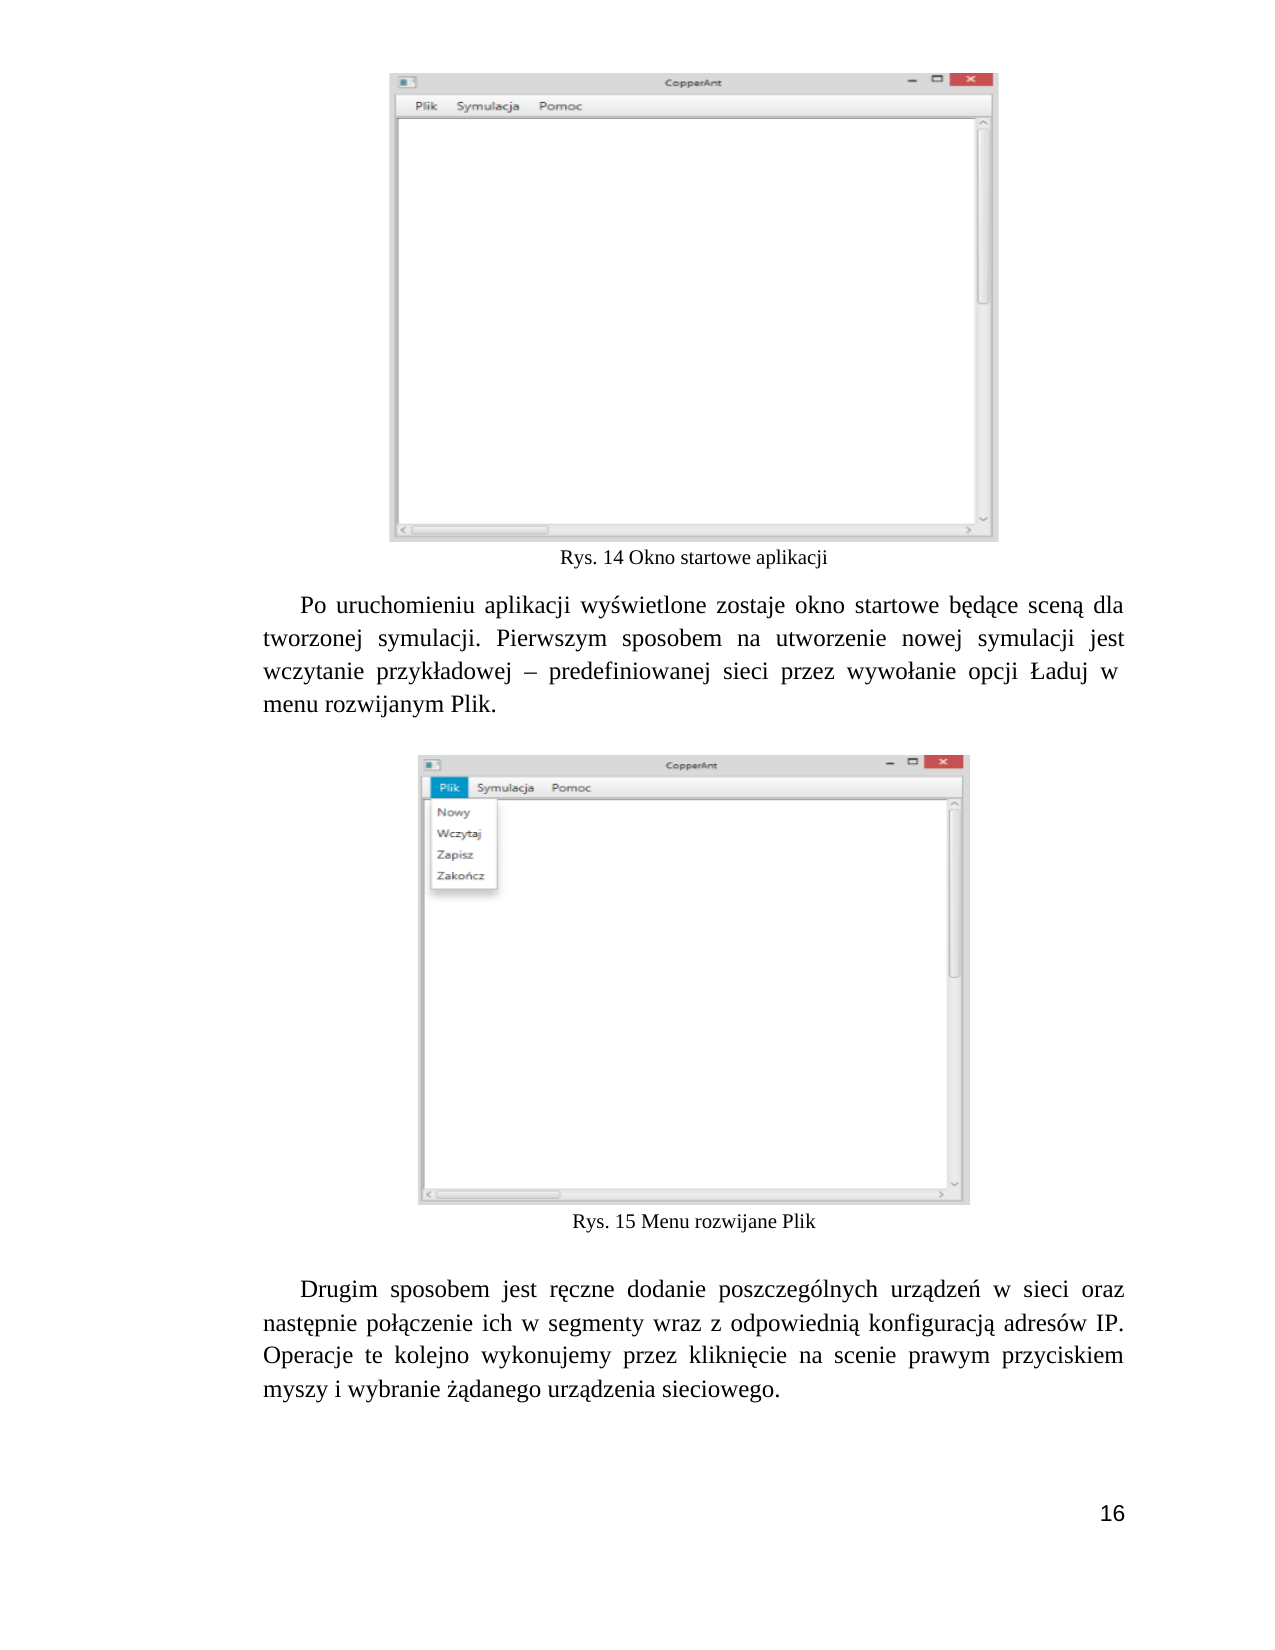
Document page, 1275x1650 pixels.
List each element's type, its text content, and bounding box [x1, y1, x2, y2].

subtitle Drugim sposobem jest ręczne dodanie poszczególnych urządzeń w sieci oraz następnie połączenie ich w segmenty wraz z odpowiednią konfiguracją adresów IP. Operacje te kolejno wykonujemy przez kliknięcie na scenie prawym przyciskiem myszy i wybranie żądanego urządzenia sieciowego. [263, 1274, 1125, 1402]
text Rys. 15 Menu rozwijane Plik [263, 1209, 1125, 1233]
text Po uruchomieniu aplikacji wyświetlone zostaje okno startowe będące sceną dla tworzonej symulacji. Pierwszym sposobem na utworzenie nowej symulacji jest wczytanie przykładowej – predefiniowanej sieci przez wywołanie opcji Ładuj w menu rozwijanym Plik. [263, 590, 1125, 718]
text Rys. 14 Okno startowe aplikacji [263, 545, 1125, 569]
